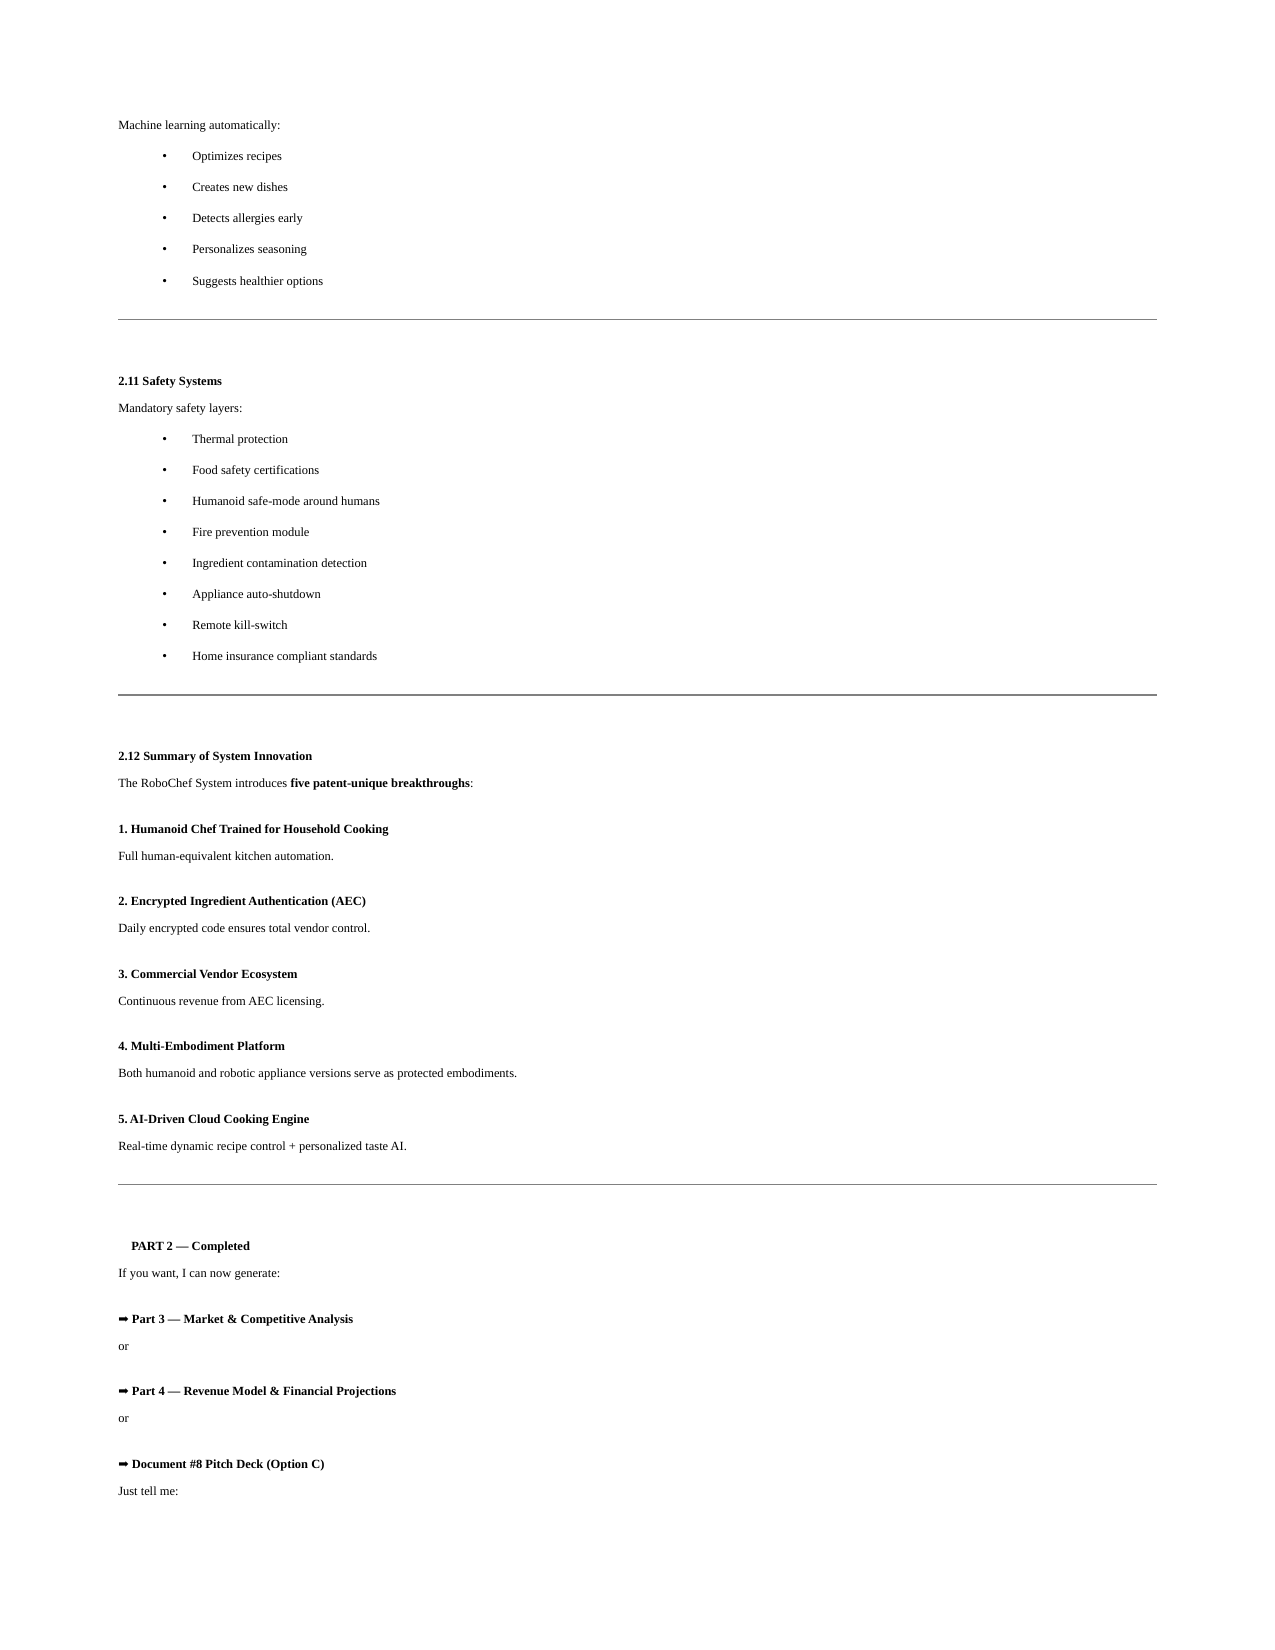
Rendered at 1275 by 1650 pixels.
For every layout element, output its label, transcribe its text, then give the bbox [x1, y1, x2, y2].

subtitle ➡️ Document #8 Pitch Deck (Option C) [118, 1456, 1157, 1471]
subtitle ✅ PART 2 — Completed [118, 1239, 1157, 1253]
subtitle 3. Commercial Vendor Ecosystem [118, 967, 1157, 981]
subtitle 4. Multi-Embodiment Platform [118, 1039, 1157, 1053]
text Machine learning automatically: [118, 118, 1157, 132]
list Fire prevention module [162, 525, 1157, 539]
list Personalizes seasoning [162, 242, 1157, 257]
list Humanoid safe-mode around humans [162, 494, 1157, 508]
subtitle 2.11 Safety Systems [118, 374, 1157, 388]
text Real-time dynamic recipe control + personalized taste AI. [118, 1138, 1157, 1153]
text Daily encrypted code ensures total vendor control. [118, 921, 1157, 935]
list Thermal protection [162, 432, 1157, 446]
subtitle 2.12 Summary of System Innovation [118, 749, 1157, 763]
subtitle ➡️ Part 3 — Market & Competitive Analysis [118, 1311, 1157, 1326]
text If you want, I can now generate: [118, 1266, 1157, 1280]
subtitle 5. AI-Driven Cloud Cooking Engine [118, 1112, 1157, 1126]
list Ingredient contamination detection [162, 556, 1157, 570]
text Both humanoid and robotic appliance versions serve as protected embodiments. [118, 1066, 1157, 1080]
text or [118, 1338, 1157, 1353]
list Remote kill-switch [162, 618, 1157, 632]
list Optimizes recipes [162, 149, 1157, 163]
list Appliance auto-shutdown [162, 587, 1157, 601]
text or [118, 1411, 1157, 1425]
subtitle ➡️ Part 4 — Revenue Model & Financial Projections [118, 1384, 1157, 1398]
list Food safety certifications [162, 463, 1157, 477]
text Just tell me: [118, 1483, 1157, 1498]
list Creates new dishes [162, 180, 1157, 194]
subtitle 2. Encrypted Ingredient Authentication (AEC) [118, 894, 1157, 908]
text Full human-equivalent kitchen automation. [118, 848, 1157, 863]
text The RoboChef System introduces five patent-unique breakthroughs: [118, 776, 1157, 790]
text Continuous revenue from AEC licensing. [118, 993, 1157, 1008]
text Mandatory safety layers: [118, 401, 1157, 415]
list Home insurance compliant standards [162, 649, 1157, 663]
list Suggests healthier options [162, 273, 1157, 288]
subtitle 1. Humanoid Chef Trained for Household Cooking [118, 822, 1157, 836]
list Detects allergies early [162, 211, 1157, 226]
